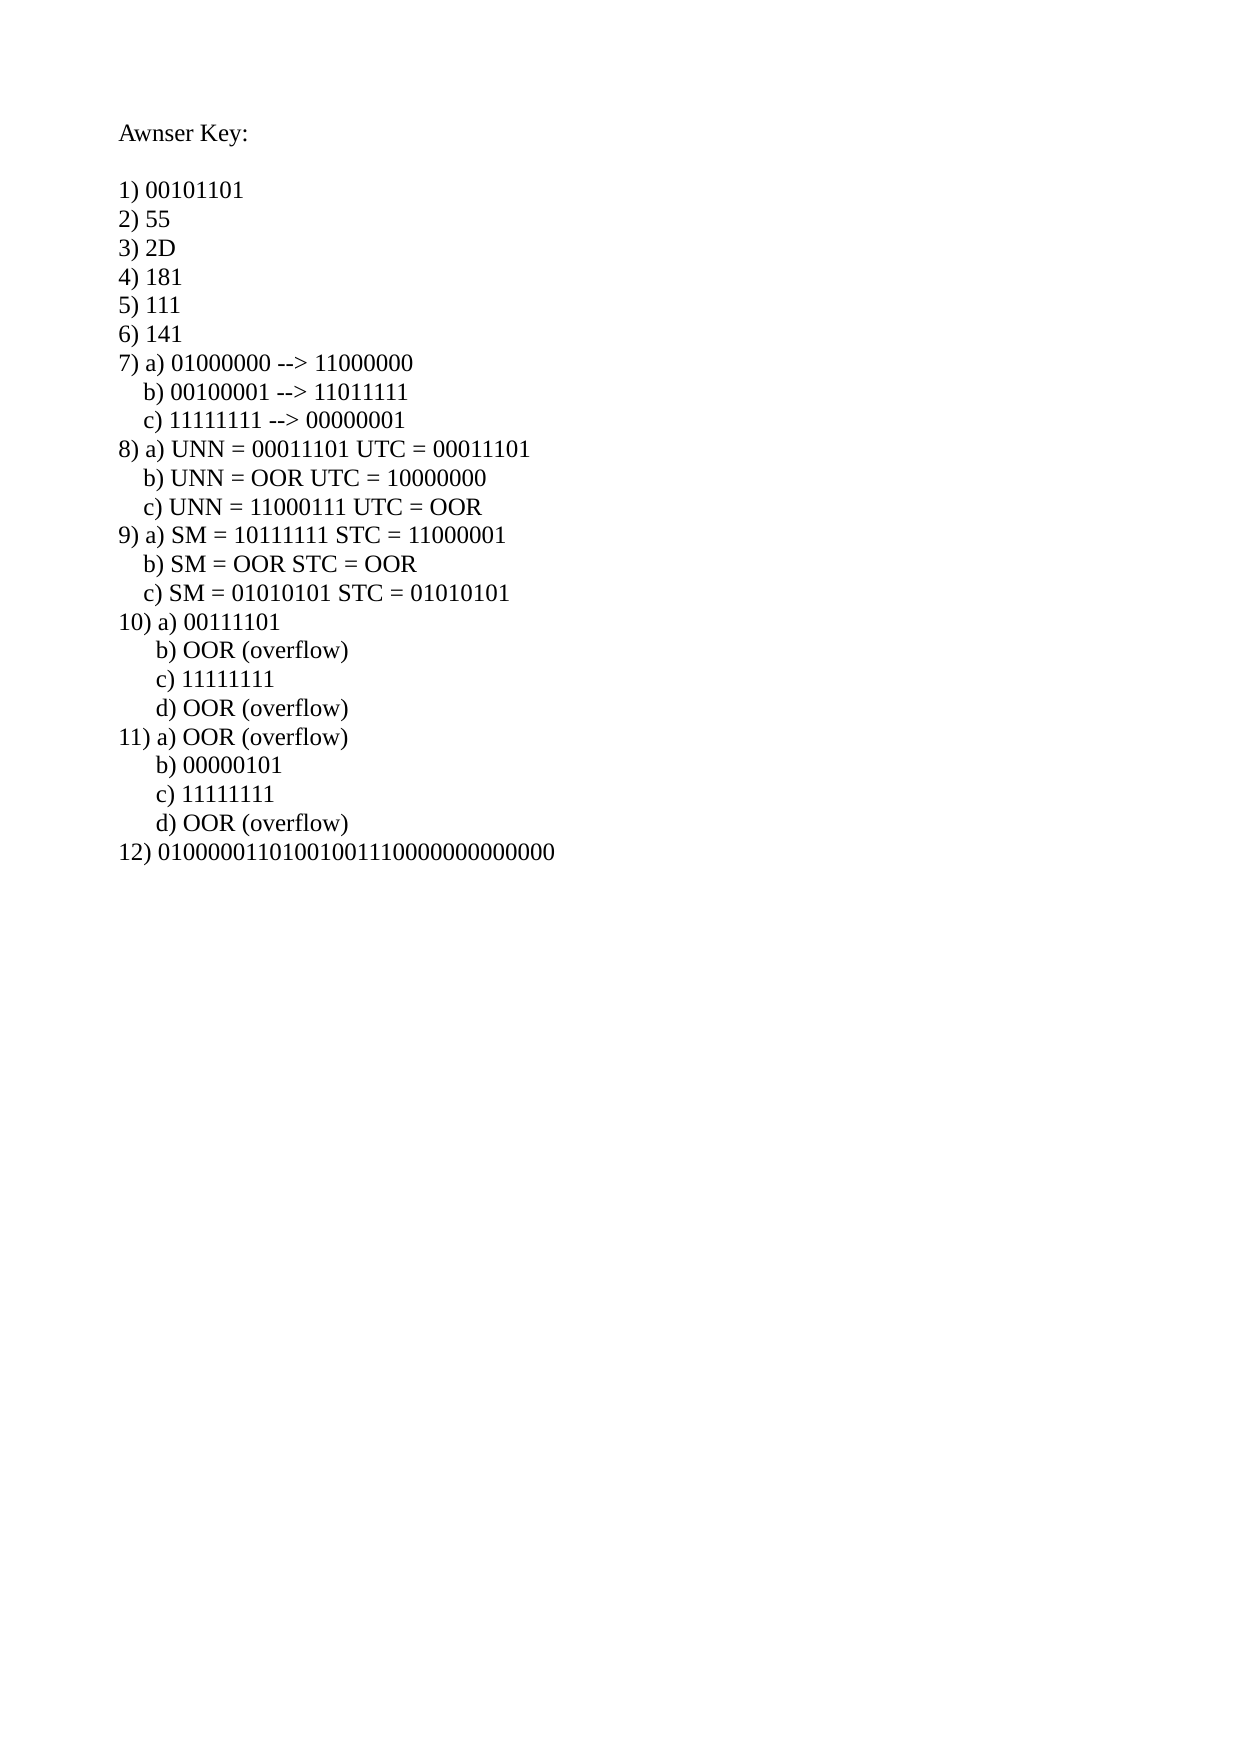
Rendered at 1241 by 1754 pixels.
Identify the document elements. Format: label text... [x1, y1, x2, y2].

text c) 11111111 [118, 779, 1122, 808]
text 3) 2D [118, 233, 1122, 262]
text 9) a) SM = 10111111 STC = 11000001 [118, 521, 1122, 549]
text 6) 141 [118, 319, 1122, 348]
text b) 00100001 --> 11011111 [118, 377, 1122, 406]
text 10) a) 00111101 [118, 607, 1122, 636]
text 12) 01000001101001001110000000000000 [118, 837, 1122, 866]
text 2) 55 [118, 204, 1122, 233]
text 7) a) 01000000 --> 11000000 [118, 348, 1122, 377]
text d) OOR (overflow) [118, 808, 1122, 837]
text 8) a) UNN = 00011101 UTC = 00011101 [118, 434, 1122, 463]
text c) SM = 01010101 STC = 01010101 [118, 578, 1122, 607]
text Awnser Key: [118, 118, 1122, 147]
text b) SM = OOR STC = OOR [118, 549, 1122, 578]
text 5) 111 [118, 291, 1122, 319]
text 4) 181 [118, 262, 1122, 291]
text d) OOR (overflow) [118, 693, 1122, 722]
text c) 11111111 --> 00000001 [118, 406, 1122, 434]
text c) 11111111 [118, 664, 1122, 693]
text 11) a) OOR (overflow) [118, 722, 1122, 751]
text c) UNN = 11000111 UTC = OOR [118, 492, 1122, 521]
text b) 00000101 [118, 751, 1122, 779]
text 1) 00101101 [118, 176, 1122, 204]
text b) OOR (overflow) [118, 636, 1122, 664]
text b) UNN = OOR UTC = 10000000 [118, 463, 1122, 492]
